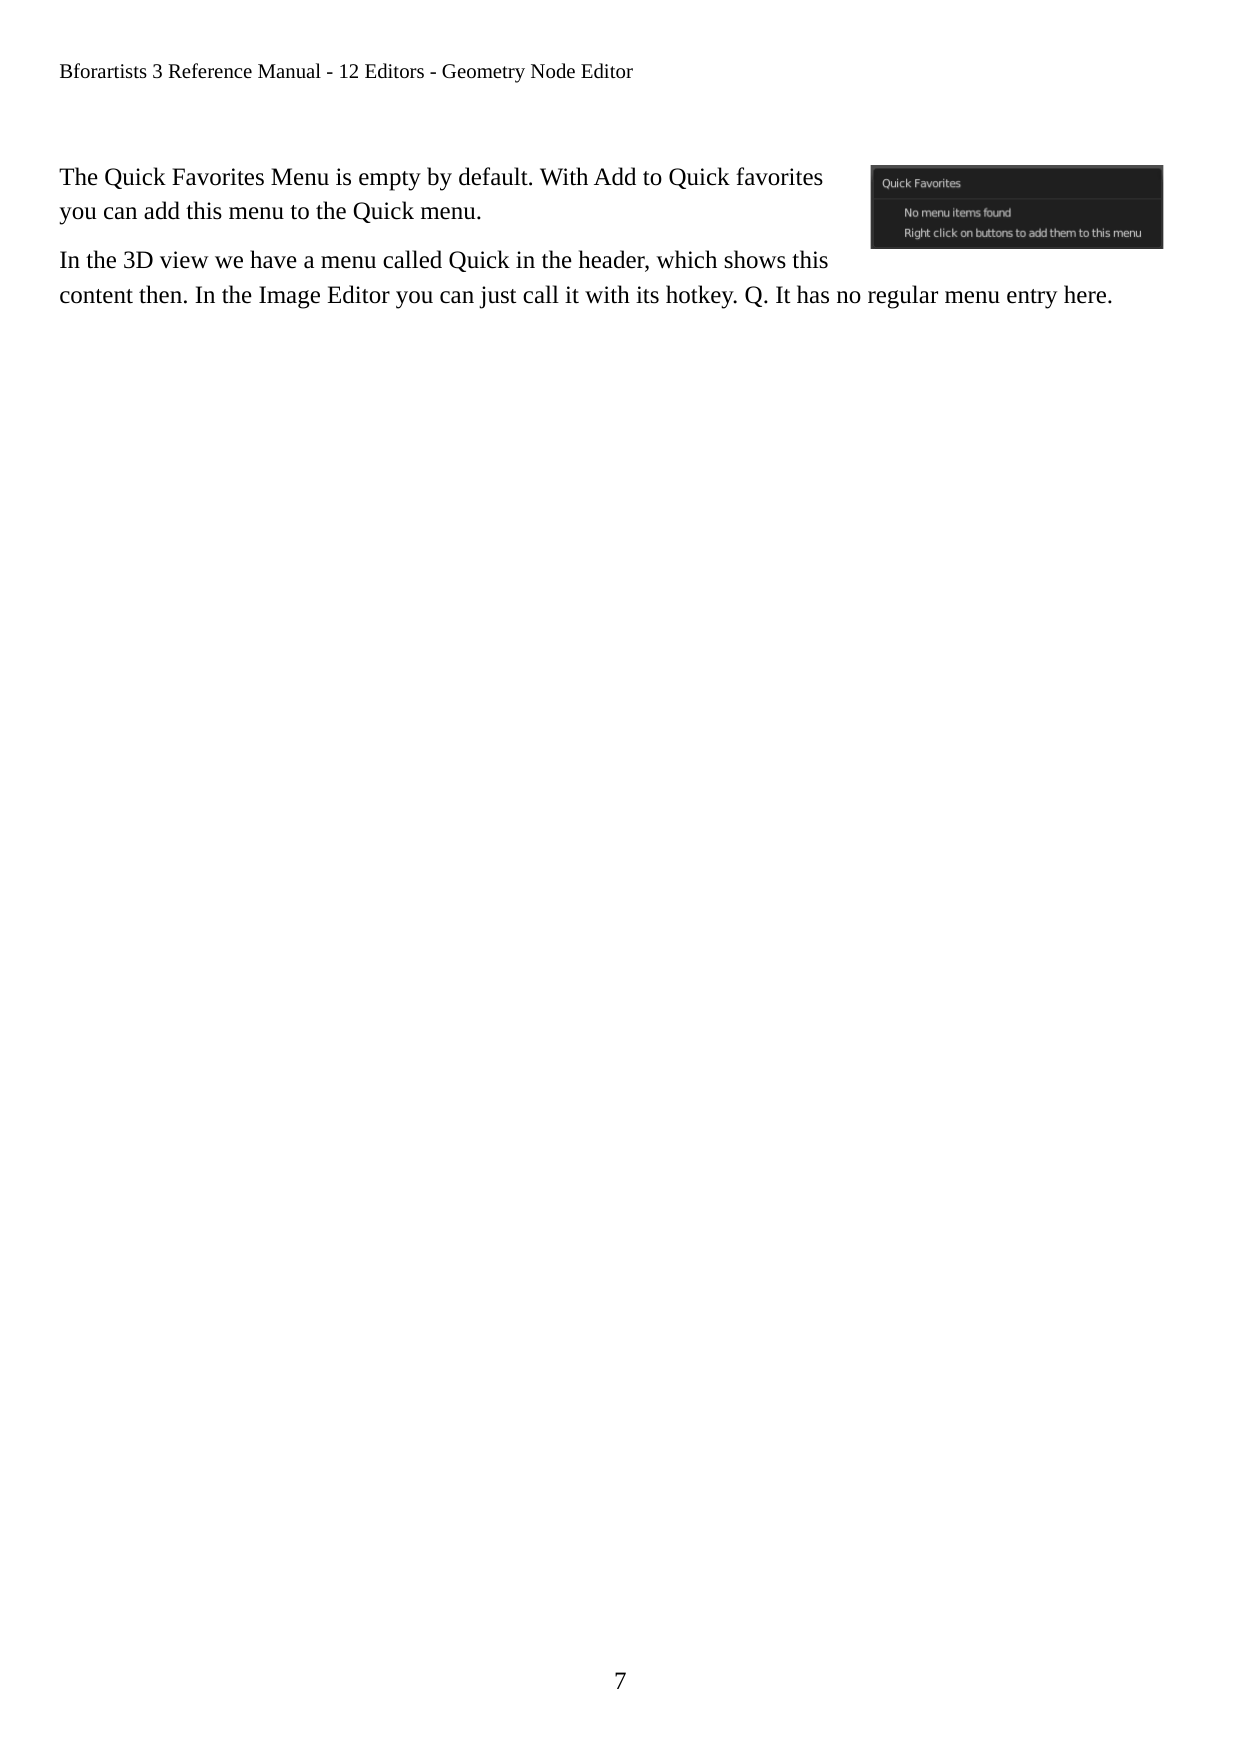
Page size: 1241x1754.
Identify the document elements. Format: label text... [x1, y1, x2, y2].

text The Quick Favorites Menu is empty by default. With Add to Quick favorites you can add this menu to the Quick menu. [59, 162, 1181, 225]
picture [870, 165, 1164, 249]
text In the 3D view we have a menu called Quick in the header, which shows this content then. In the Image Editor you can just call it with its hotkey. Q. It has no regular menu entry here. [59, 245, 1181, 308]
